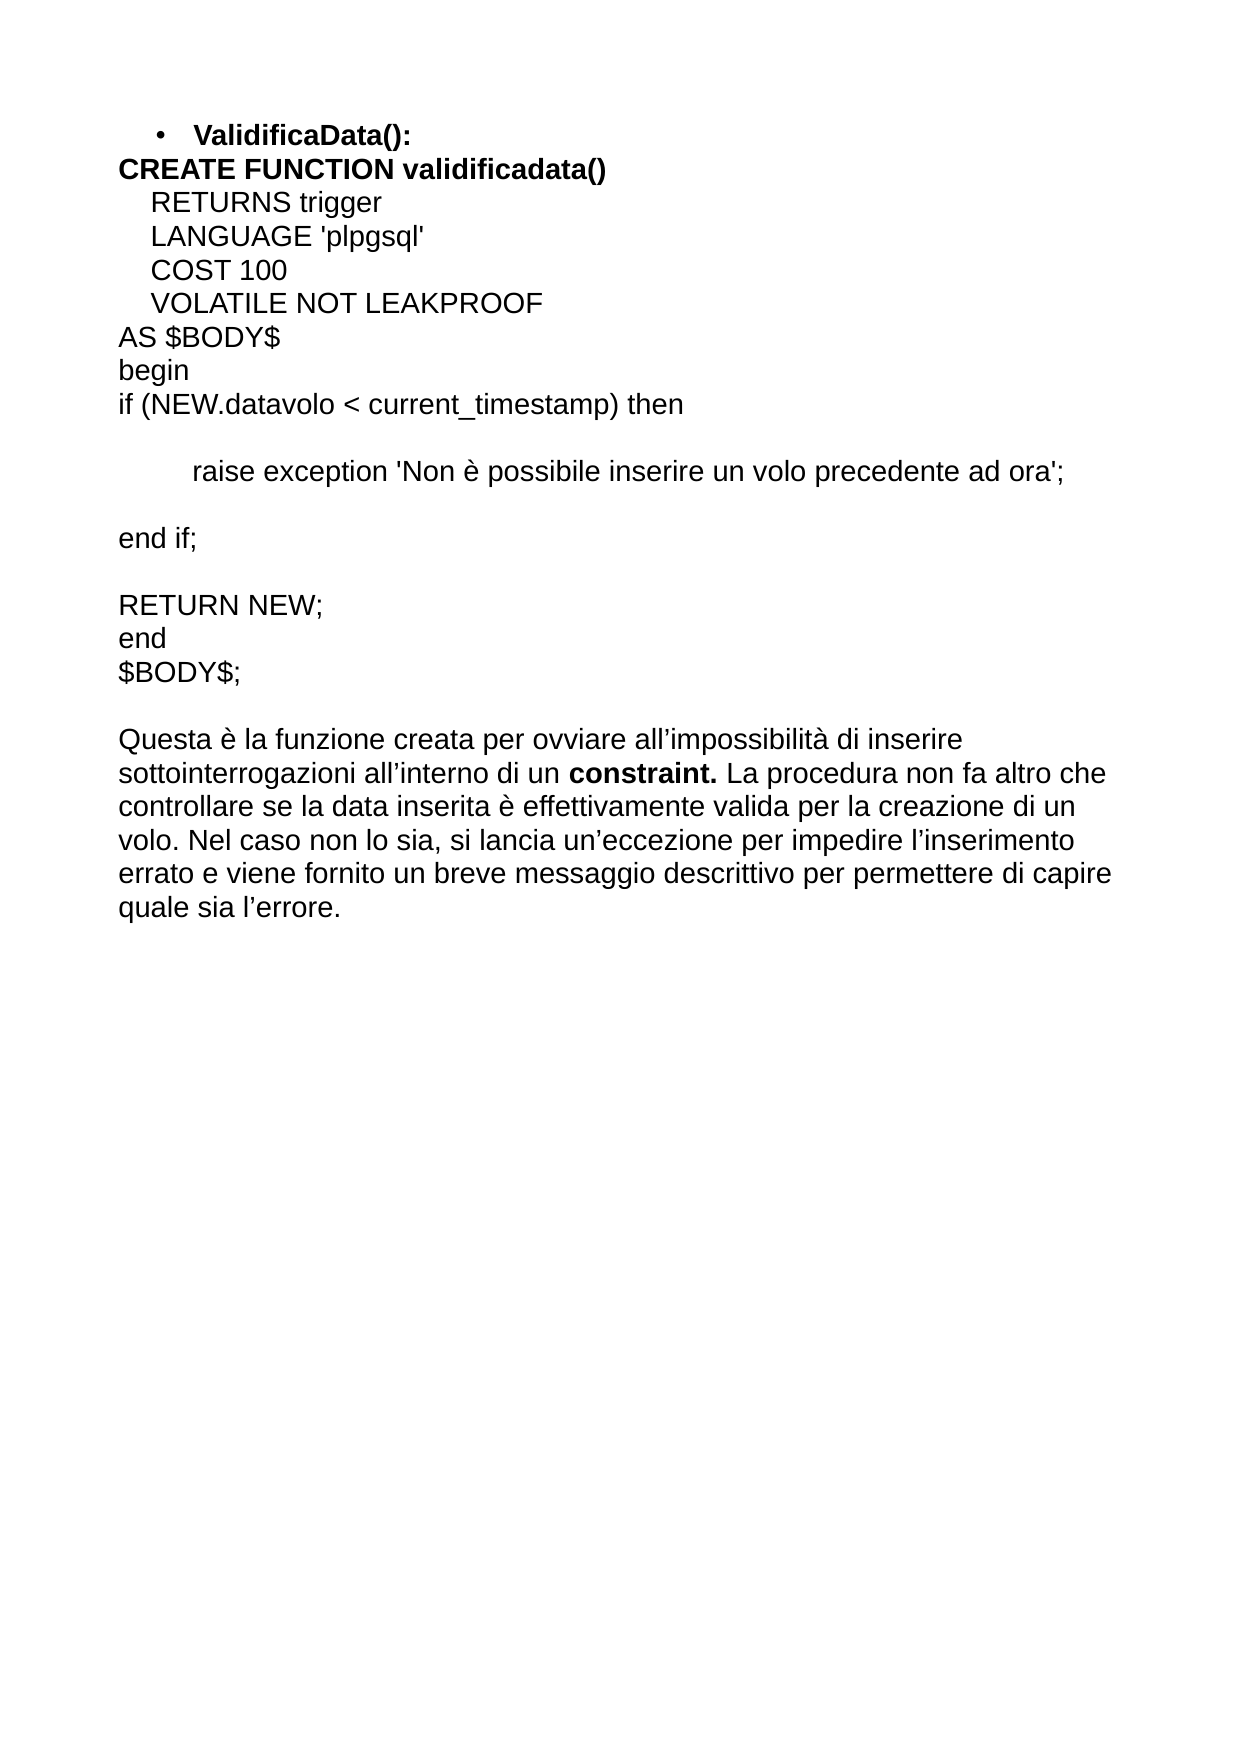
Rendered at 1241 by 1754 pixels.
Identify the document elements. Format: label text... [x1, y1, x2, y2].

text LANGUAGE 'plpgsql' [118, 219, 1122, 252]
text RETURN NEW; [118, 588, 1122, 621]
text if (NEW.datavolo < current_timestamp) then [118, 387, 1122, 420]
text end [118, 621, 1122, 655]
text raise exception 'Non è possibile inserire un volo precedente ad ora'; [118, 454, 1122, 487]
text begin [118, 353, 1122, 387]
text RETURNS trigger [118, 185, 1122, 219]
text COST 100 [118, 252, 1122, 286]
text Questa è la funzione creata per ovviare all’impossibilità di inserire sottointerrogazioni all’interno di un constraint. La procedura non fa altro che controllare se la data inserita è effettivamente valida per la creazione di un volo. Nel caso non lo sia, si lancia un’eccezione per impedire l’inserimento errato e viene fornito un breve messaggio descrittivo per permettere di capire quale sia l’errore. [118, 722, 1122, 923]
text AS $BODY$ [118, 319, 1122, 353]
list ValidificaData(): [156, 118, 1122, 152]
text $BODY$; [118, 655, 1122, 688]
text CREATE FUNCTION validificadata() [118, 152, 1122, 185]
text end if; [118, 521, 1122, 554]
text VOLATILE NOT LEAKPROOF [118, 286, 1122, 319]
